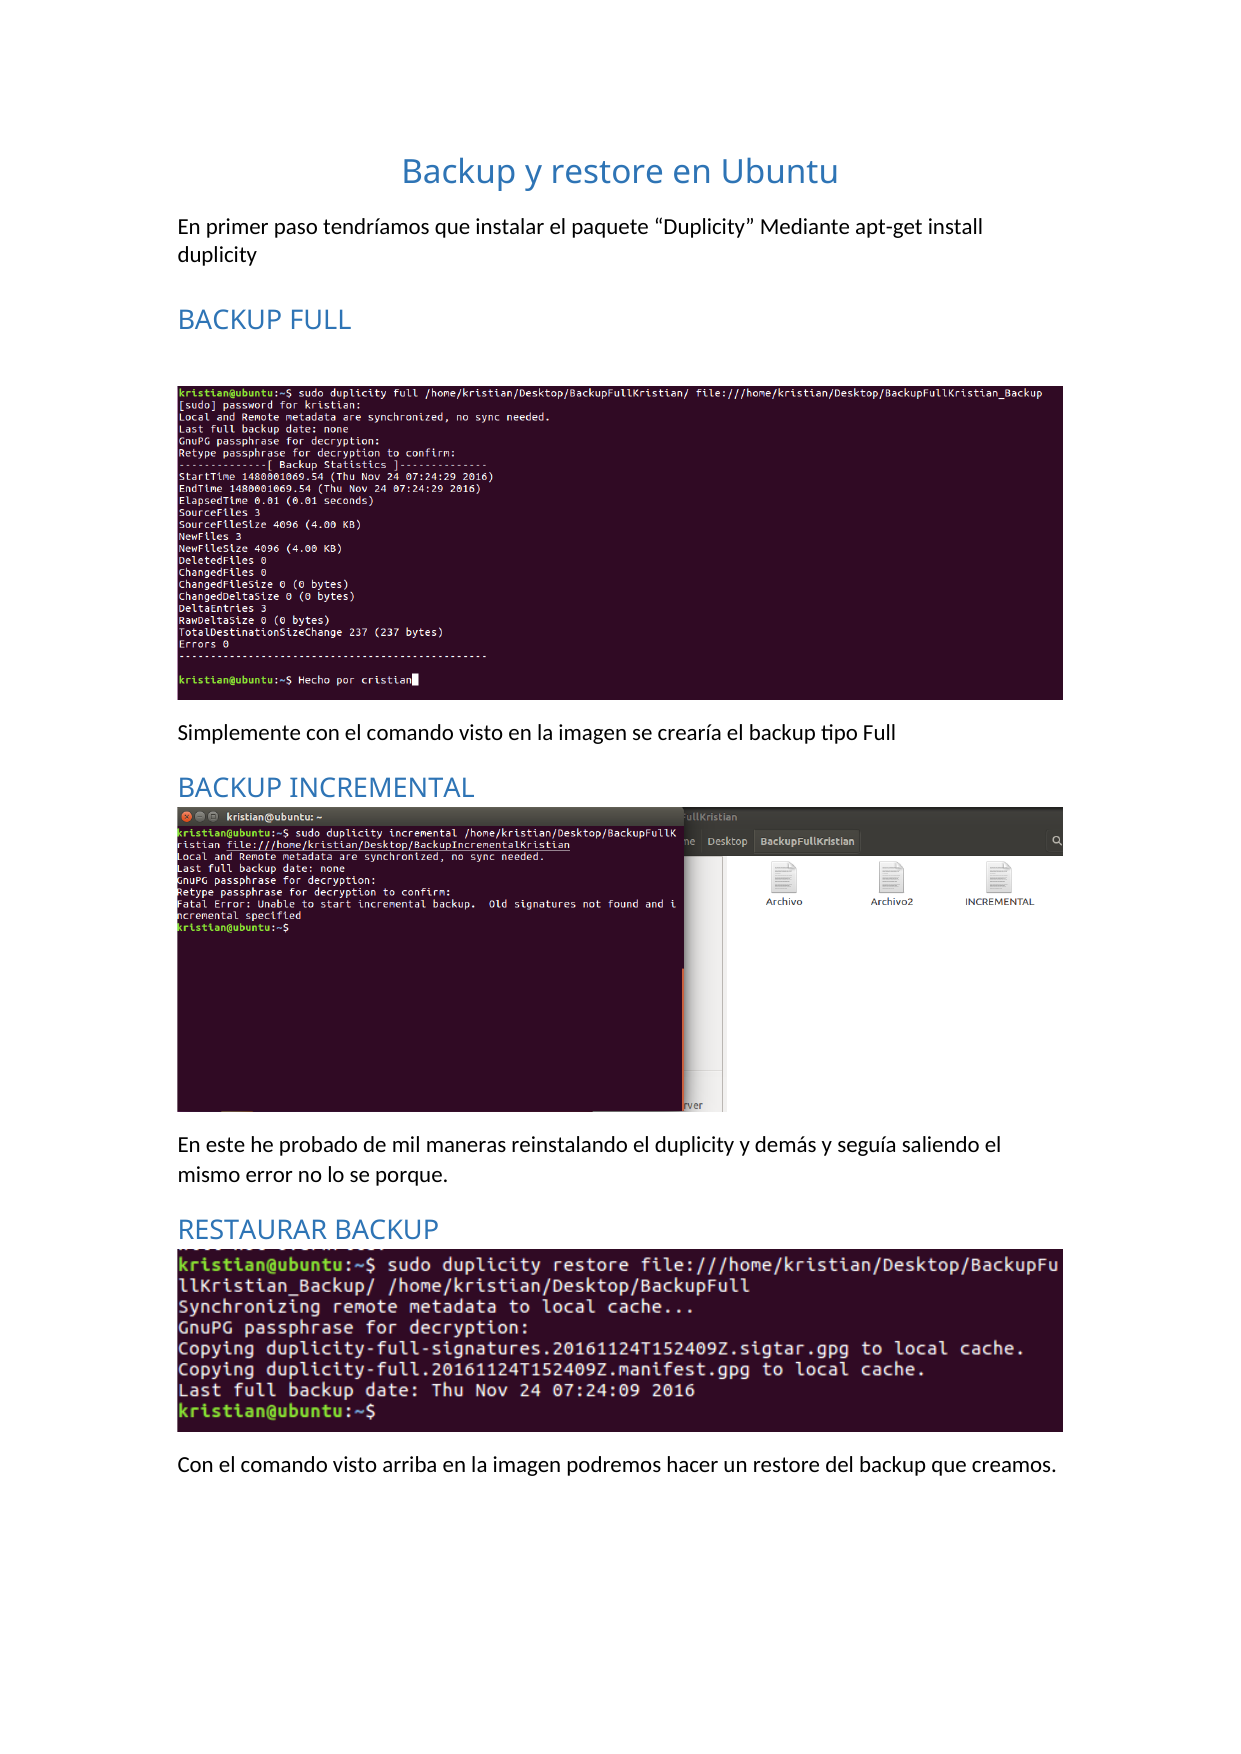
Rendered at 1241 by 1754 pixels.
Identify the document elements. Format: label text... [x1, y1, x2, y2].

subtitle BACKUP FULL [177, 301, 1063, 337]
text Simplemente con el comando visto en la imagen se crearía el backup tipo Full [177, 718, 1063, 746]
text Backup y restore en Ubuntu [177, 148, 1063, 193]
subtitle RESTAURAR BACKUP [177, 1210, 1063, 1247]
text En primer paso tendríamos que instalar el paquete “Duplicity” Mediante apt-get install duplicity [177, 212, 1063, 268]
text En este he probado de mil maneras reinstalando el duplicity y demás y seguía saliendo el mismo error no lo se porque. [177, 1130, 1063, 1188]
subtitle BACKUP INCREMENTAL [177, 768, 1063, 805]
text Con el comando visto arriba en la imagen podremos hacer un restore del backup que creamos. [177, 1450, 1063, 1478]
